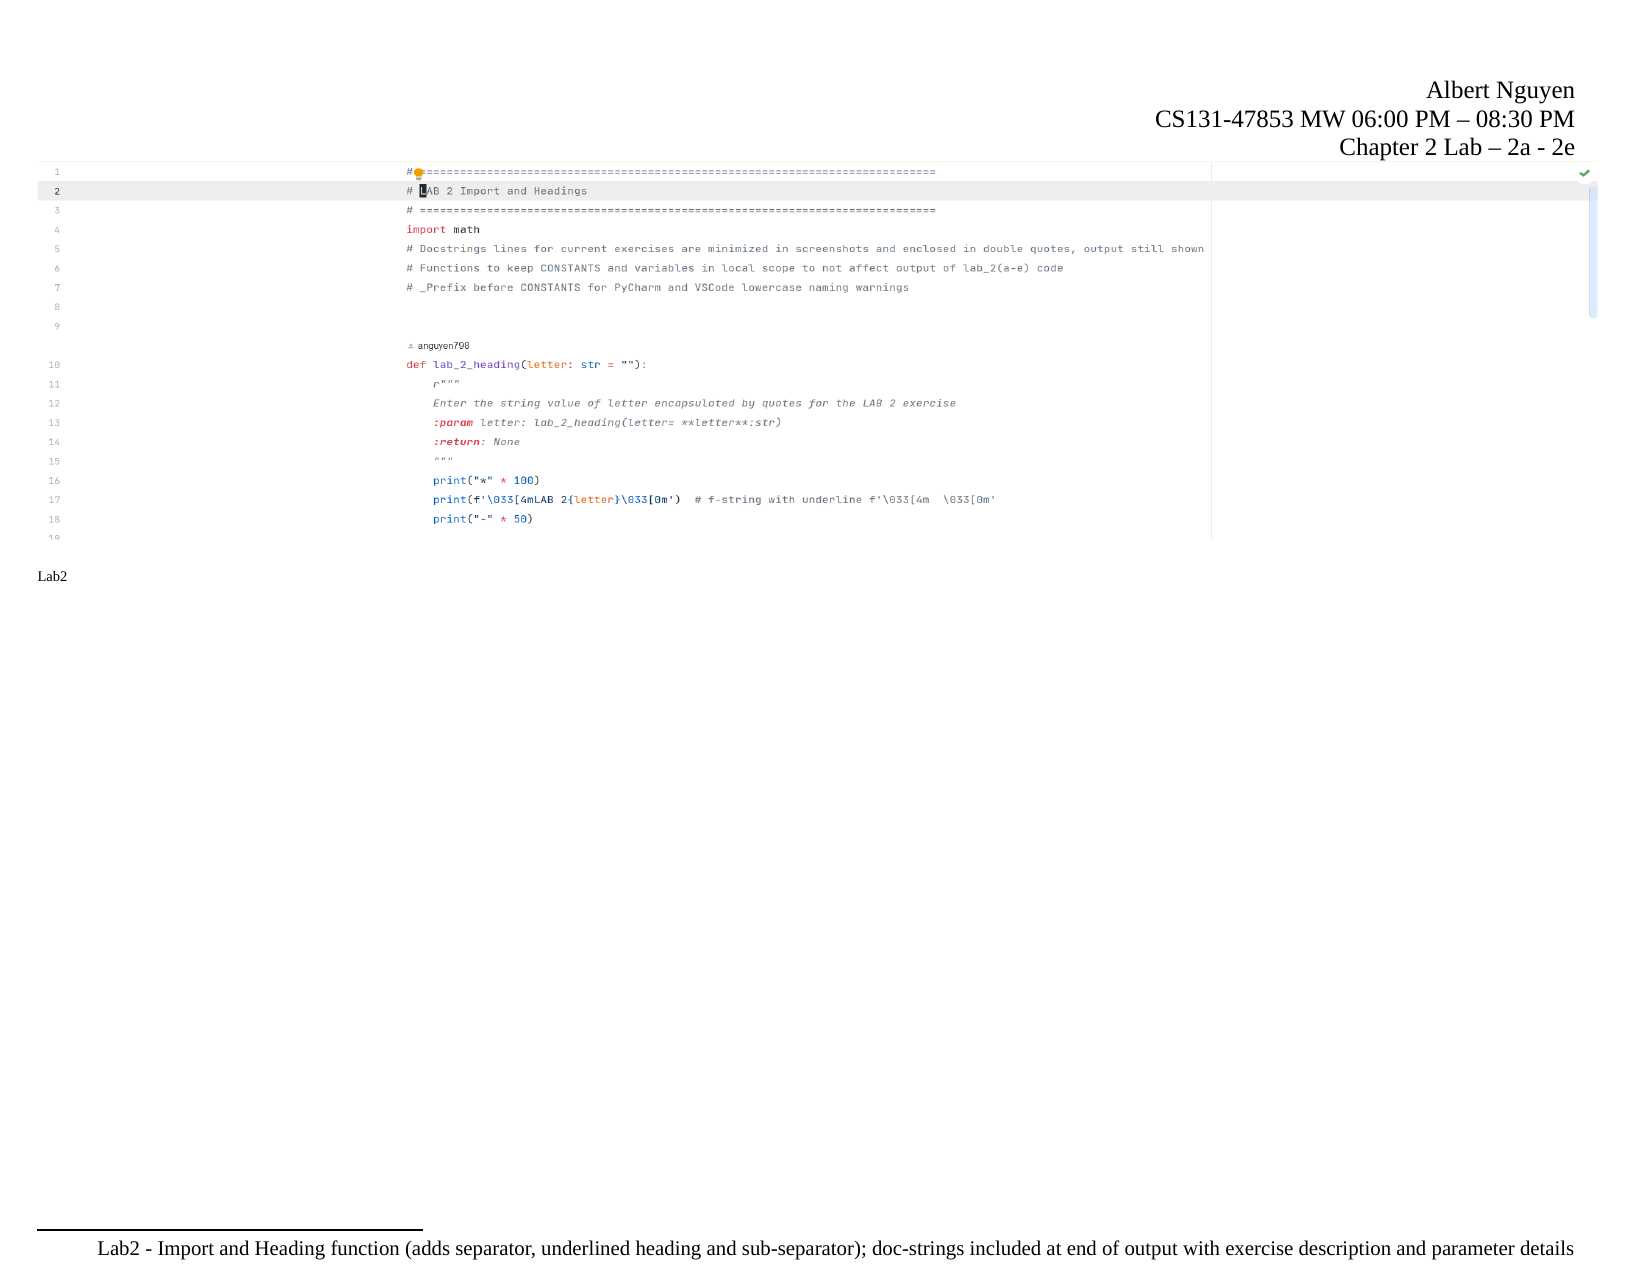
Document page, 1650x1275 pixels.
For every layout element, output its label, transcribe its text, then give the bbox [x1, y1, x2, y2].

text - Import and Heading function (adds separator, underlined heading and sub-separator); doc-strings included at end of output with exercise description and parameter details [37, 1236, 1575, 1260]
